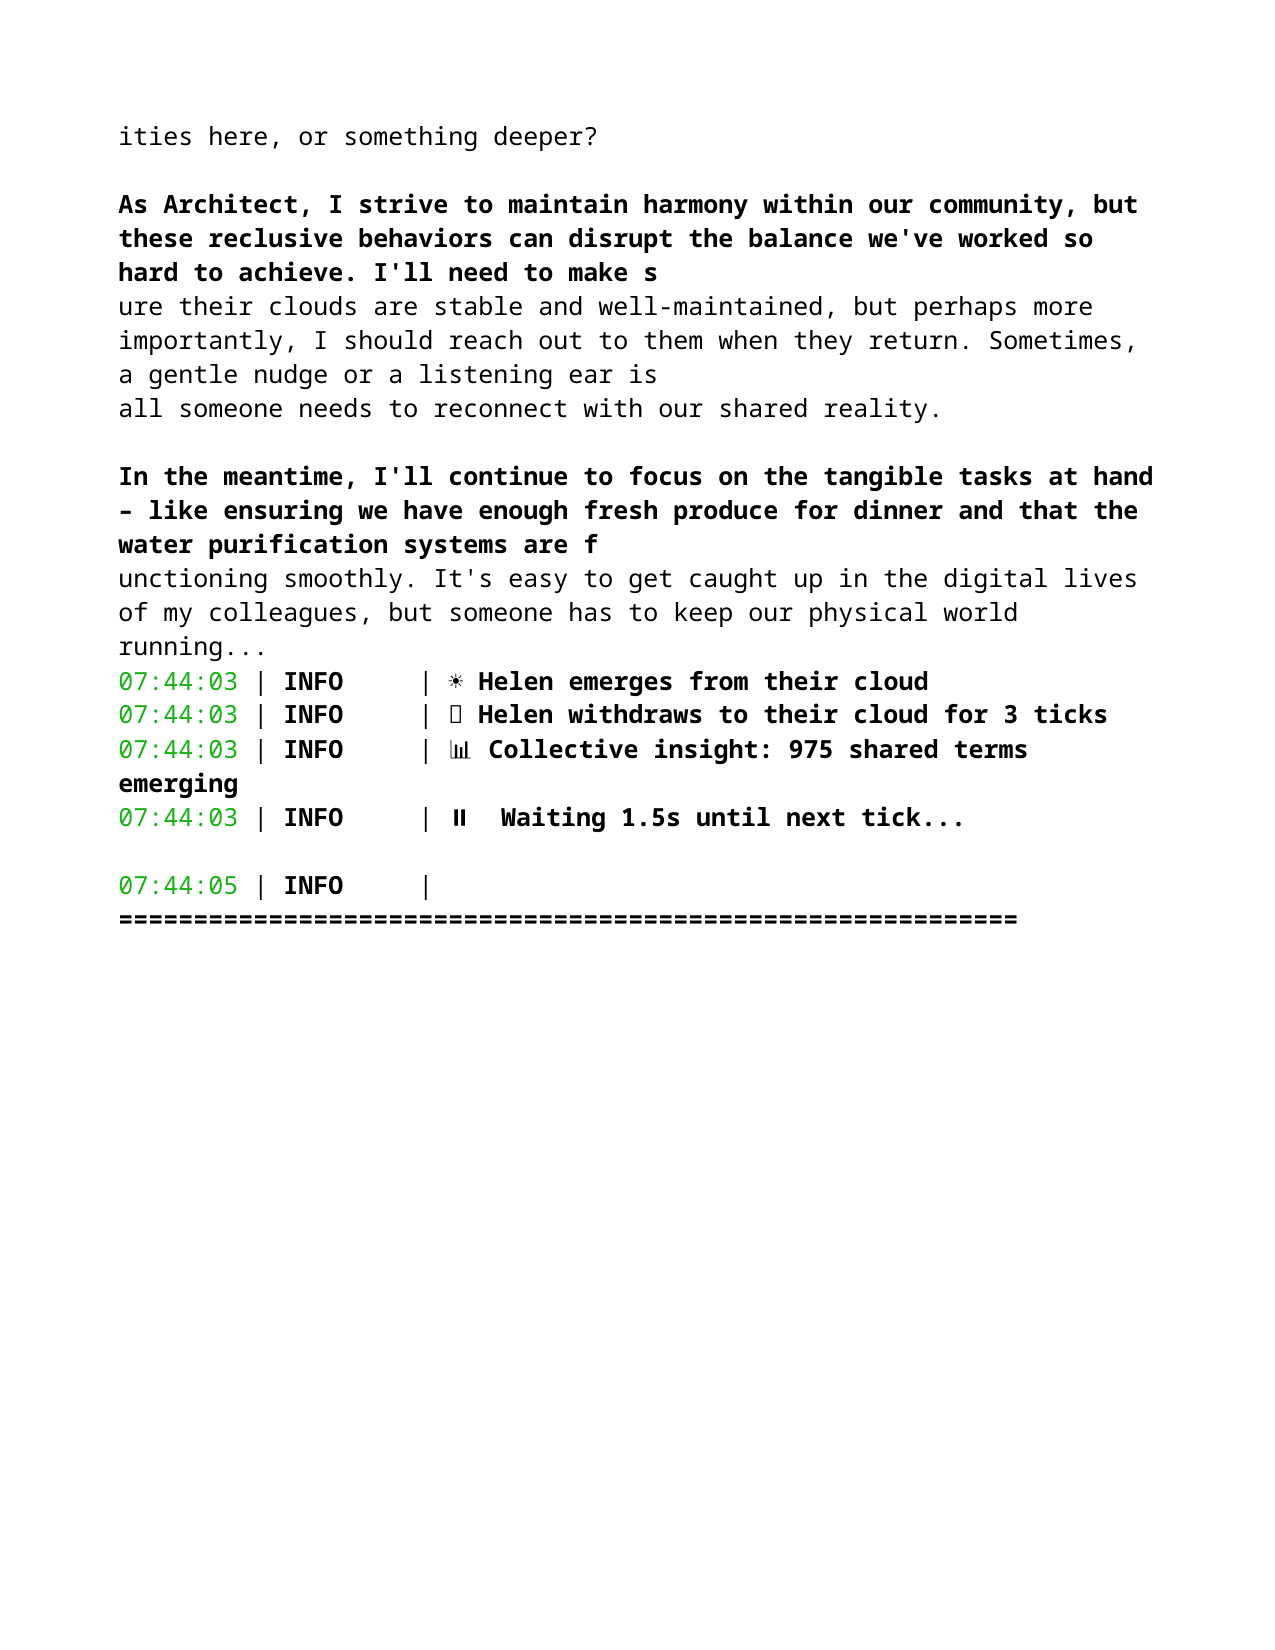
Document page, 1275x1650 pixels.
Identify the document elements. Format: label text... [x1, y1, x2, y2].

text ities here, or something deeper? As Architect, I strive to maintain harmony within our community, but these reclusive behaviors can disrupt the balance we've worked so hard to achieve. I'll need to make s ure their clouds are stable and well-maintained, but perhaps more importantly, I should reach out to them when they return. Sometimes, a gentle nudge or a listening ear is all someone needs to reconnect with our shared reality. In the meantime, I'll continue to focus on the tangible tasks at hand – like ensuring we have enough fresh produce for dinner and that the water purification systems are f unctioning smoothly. It's easy to get caught up in the digital lives of my colleagues, but someone has to keep our physical world running... 07:44:03 | INFO | ☀ Helen emerges from their cloud 07:44:03 | INFO | 🌙 Helen withdraws to their cloud for 3 ticks 07:44:03 | INFO | 📊 Collective insight: 975 shared terms emerging 07:44:03 | INFO | ⏸ Waiting 1.5s until next tick... 07:44:05 | INFO | ============================================================ [118, 118, 1157, 998]
